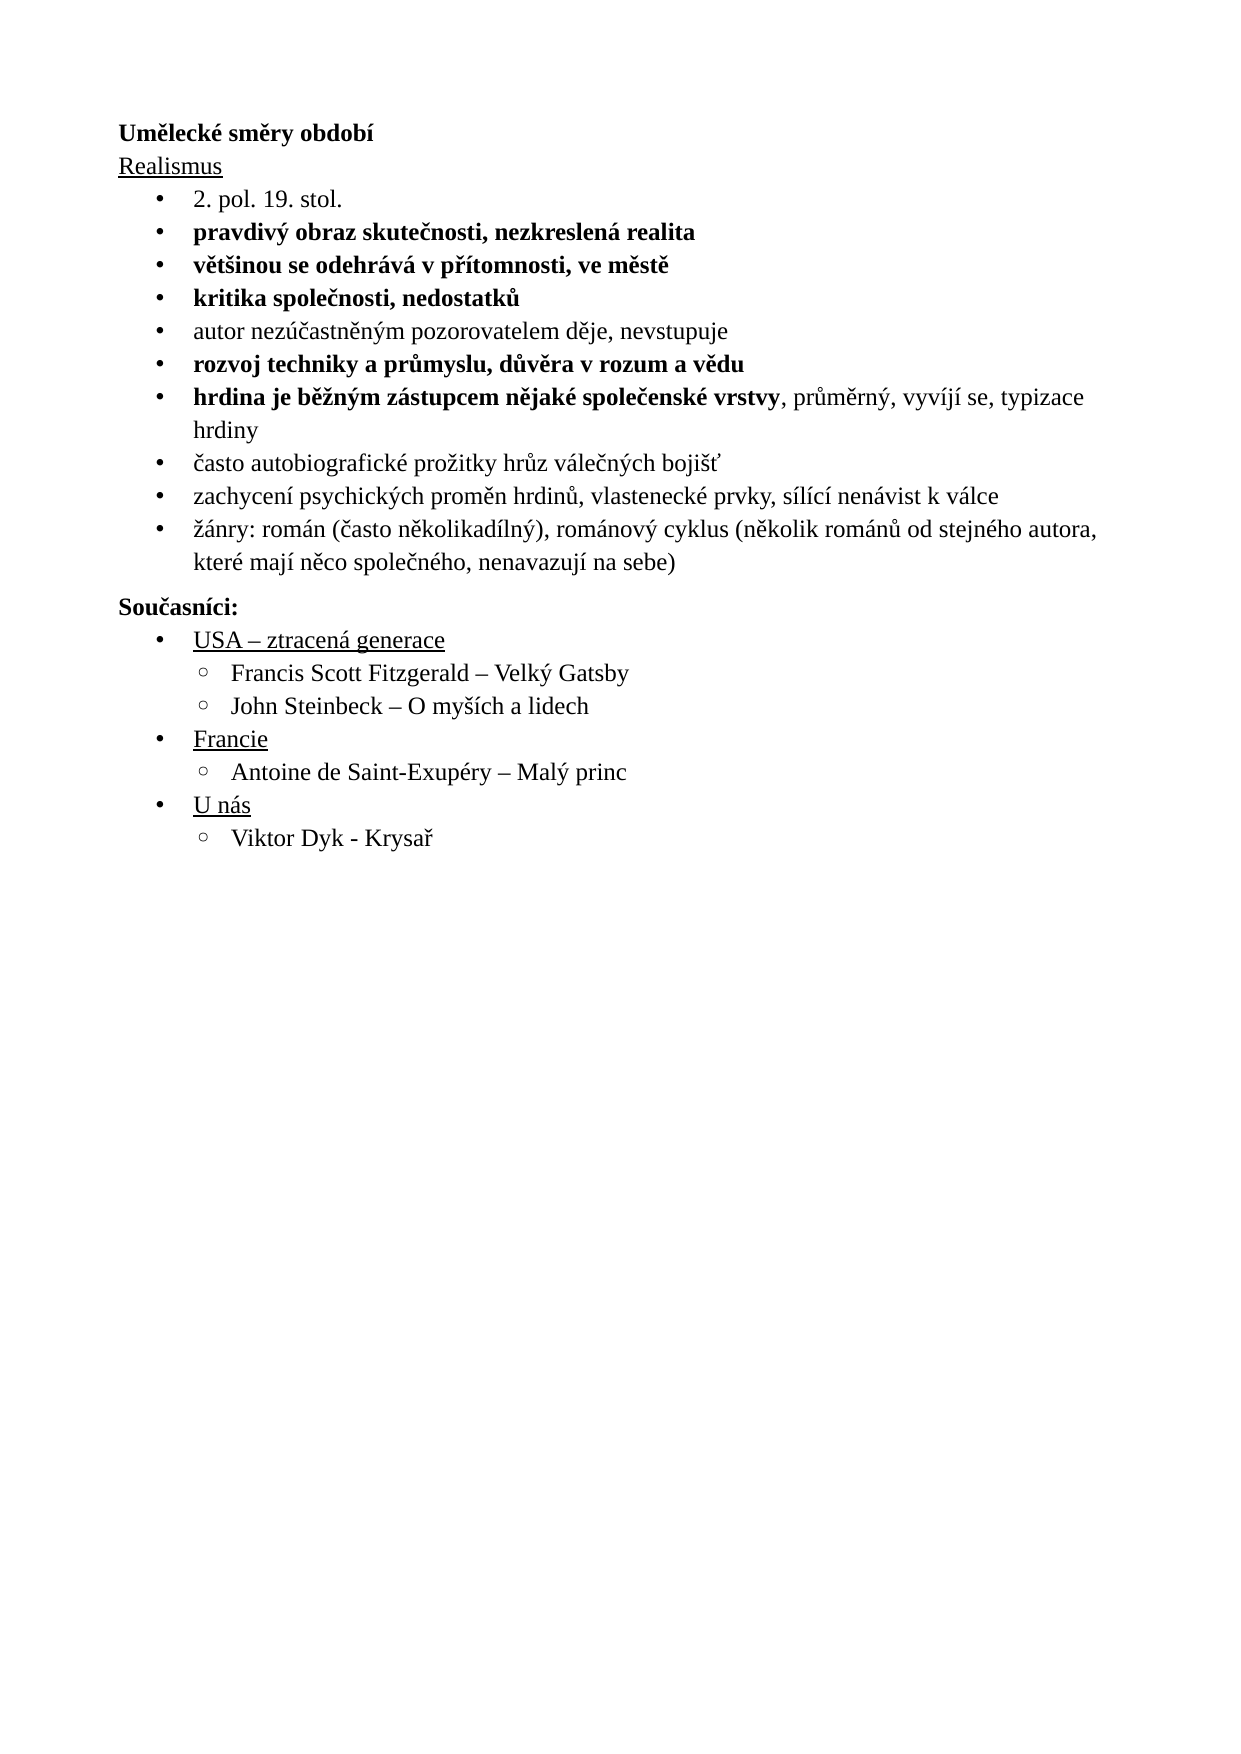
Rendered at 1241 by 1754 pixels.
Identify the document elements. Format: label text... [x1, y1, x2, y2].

list pravdivý obraz skutečnosti, nezkreslená realita [156, 217, 1122, 246]
list John Steinbeck – O myších a lidech [193, 691, 1122, 720]
list Francie [156, 724, 1122, 753]
list 2. pol. 19. stol. [156, 184, 1122, 213]
list většinou se odehrává v přítomnosti, ve městě [156, 250, 1122, 279]
list Viktor Dyk - Krysař [193, 823, 1122, 852]
list zachycení psychických proměn hrdinů, vlastenecké prvky, sílící nenávist k válce [156, 481, 1122, 510]
list Antoine de Saint-Exupéry – Malý princ [193, 757, 1122, 786]
list kritika společnosti, nedostatků [156, 283, 1122, 312]
list USA – ztracená generace [156, 625, 1122, 654]
list hrdina je běžným zástupcem nějaké společenské vrstvy, průměrný, vyvíjí se, typizace hrdiny [156, 382, 1122, 444]
list rozvoj techniky a průmyslu, důvěra v rozum a vědu [156, 349, 1122, 378]
list U nás [156, 790, 1122, 819]
text Současníci: [118, 592, 1122, 621]
text Umělecké směry období [118, 118, 1122, 147]
list často autobiografické prožitky hrůz válečných bojišť [156, 448, 1122, 477]
text Realismus [118, 151, 1122, 180]
list Francis Scott Fitzgerald – Velký Gatsby [193, 658, 1122, 687]
list žánry: román (často několikadílný), románový cyklus (několik románů od stejného autora, které mají něco společného, nenavazují na sebe) [156, 514, 1122, 576]
list autor nezúčastněným pozorovatelem děje, nevstupuje [156, 316, 1122, 345]
